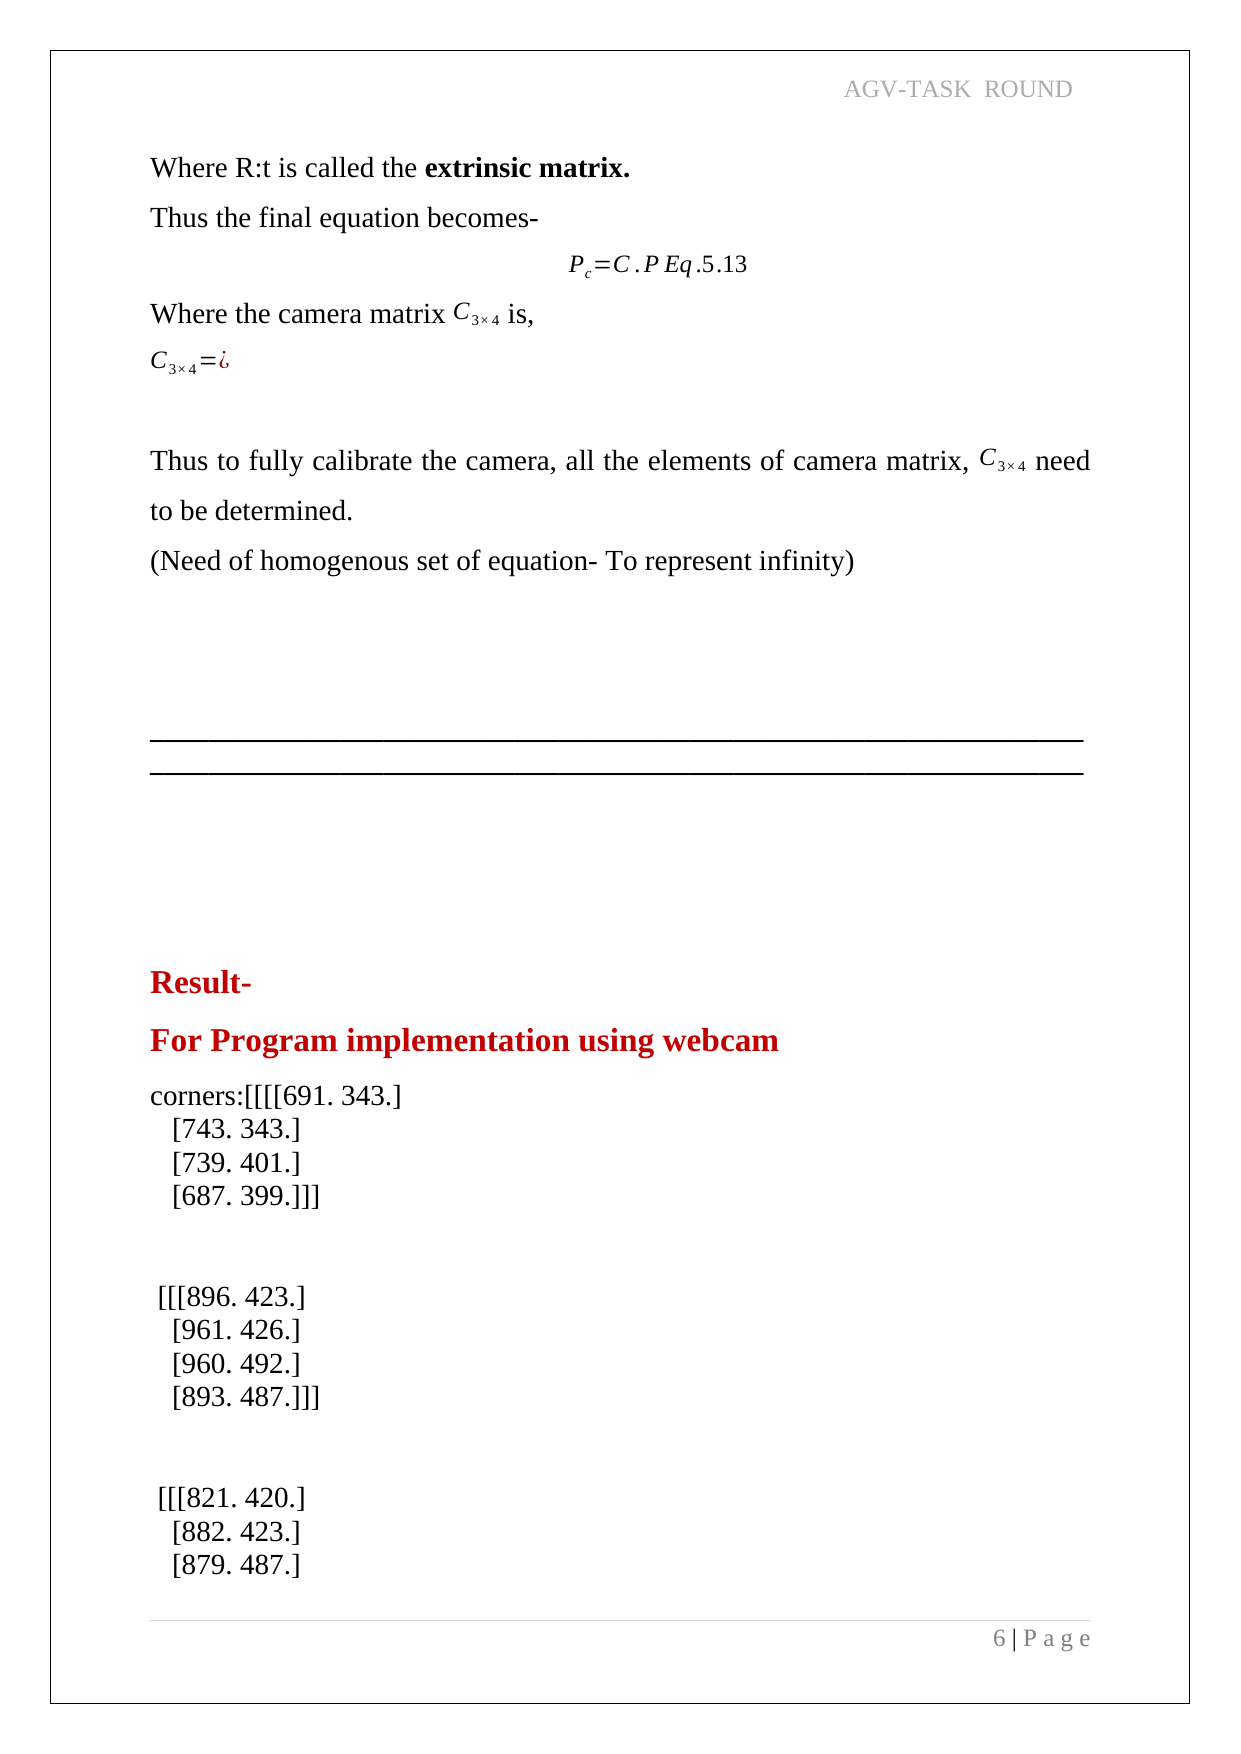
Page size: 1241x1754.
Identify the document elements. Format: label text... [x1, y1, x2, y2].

text [687. 399.]]] [150, 1178, 1090, 1212]
text [743. 343.] [150, 1111, 1090, 1145]
text [[[896. 423.] [150, 1279, 1090, 1312]
text Thus the final equation becomes- [150, 200, 1090, 234]
text Where the camera matrix is, [150, 296, 1090, 330]
text ________________________________________________________________________________________________________________________________ [150, 711, 1090, 778]
text corners:[[[[691. 343.] [150, 1078, 1090, 1111]
text For Program implementation using webcam [150, 1020, 1090, 1058]
text [893. 487.]]] [150, 1379, 1090, 1413]
text [879. 487.] [150, 1547, 1090, 1581]
text [961. 426.] [150, 1312, 1090, 1346]
text [[[821. 420.] [150, 1480, 1090, 1514]
text (Need of homogenous set of equation- To represent infinity) [150, 543, 1090, 577]
text [882. 423.] [150, 1514, 1090, 1547]
text [739. 401.] [150, 1145, 1090, 1178]
list Thus to fully calibrate the camera, all the elements of camera matrix, need to be determined. [150, 443, 1090, 527]
text Result- [150, 963, 1090, 1001]
text Where R:t is called the extrinsic matrix. [150, 150, 1090, 183]
text [960. 492.] [150, 1346, 1090, 1379]
